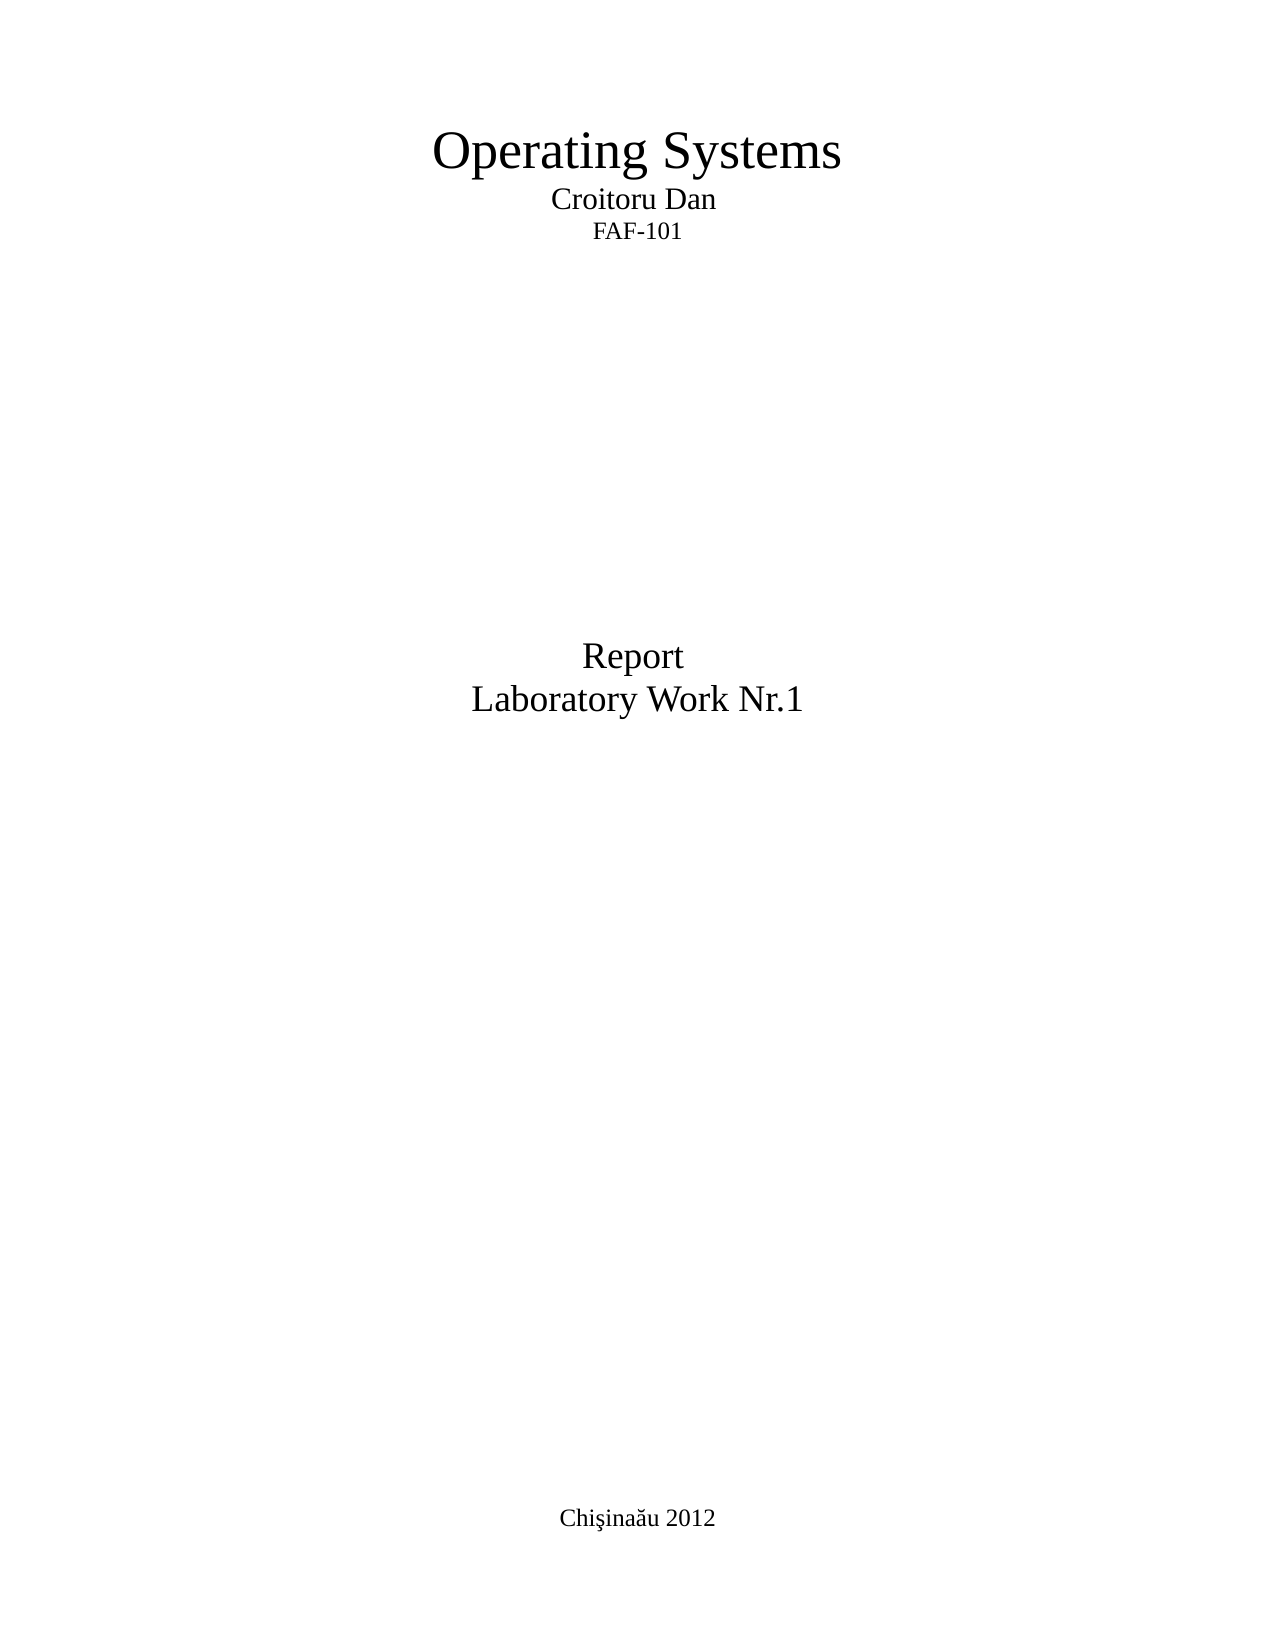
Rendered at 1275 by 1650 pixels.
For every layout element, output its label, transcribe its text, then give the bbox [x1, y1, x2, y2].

text Laboratory Work Nr.1 [118, 676, 1157, 719]
text FAF-101 [118, 216, 1157, 245]
text Croitoru Dan [118, 180, 1157, 216]
text Report [118, 633, 1157, 676]
text Operating Systems [118, 118, 1157, 180]
